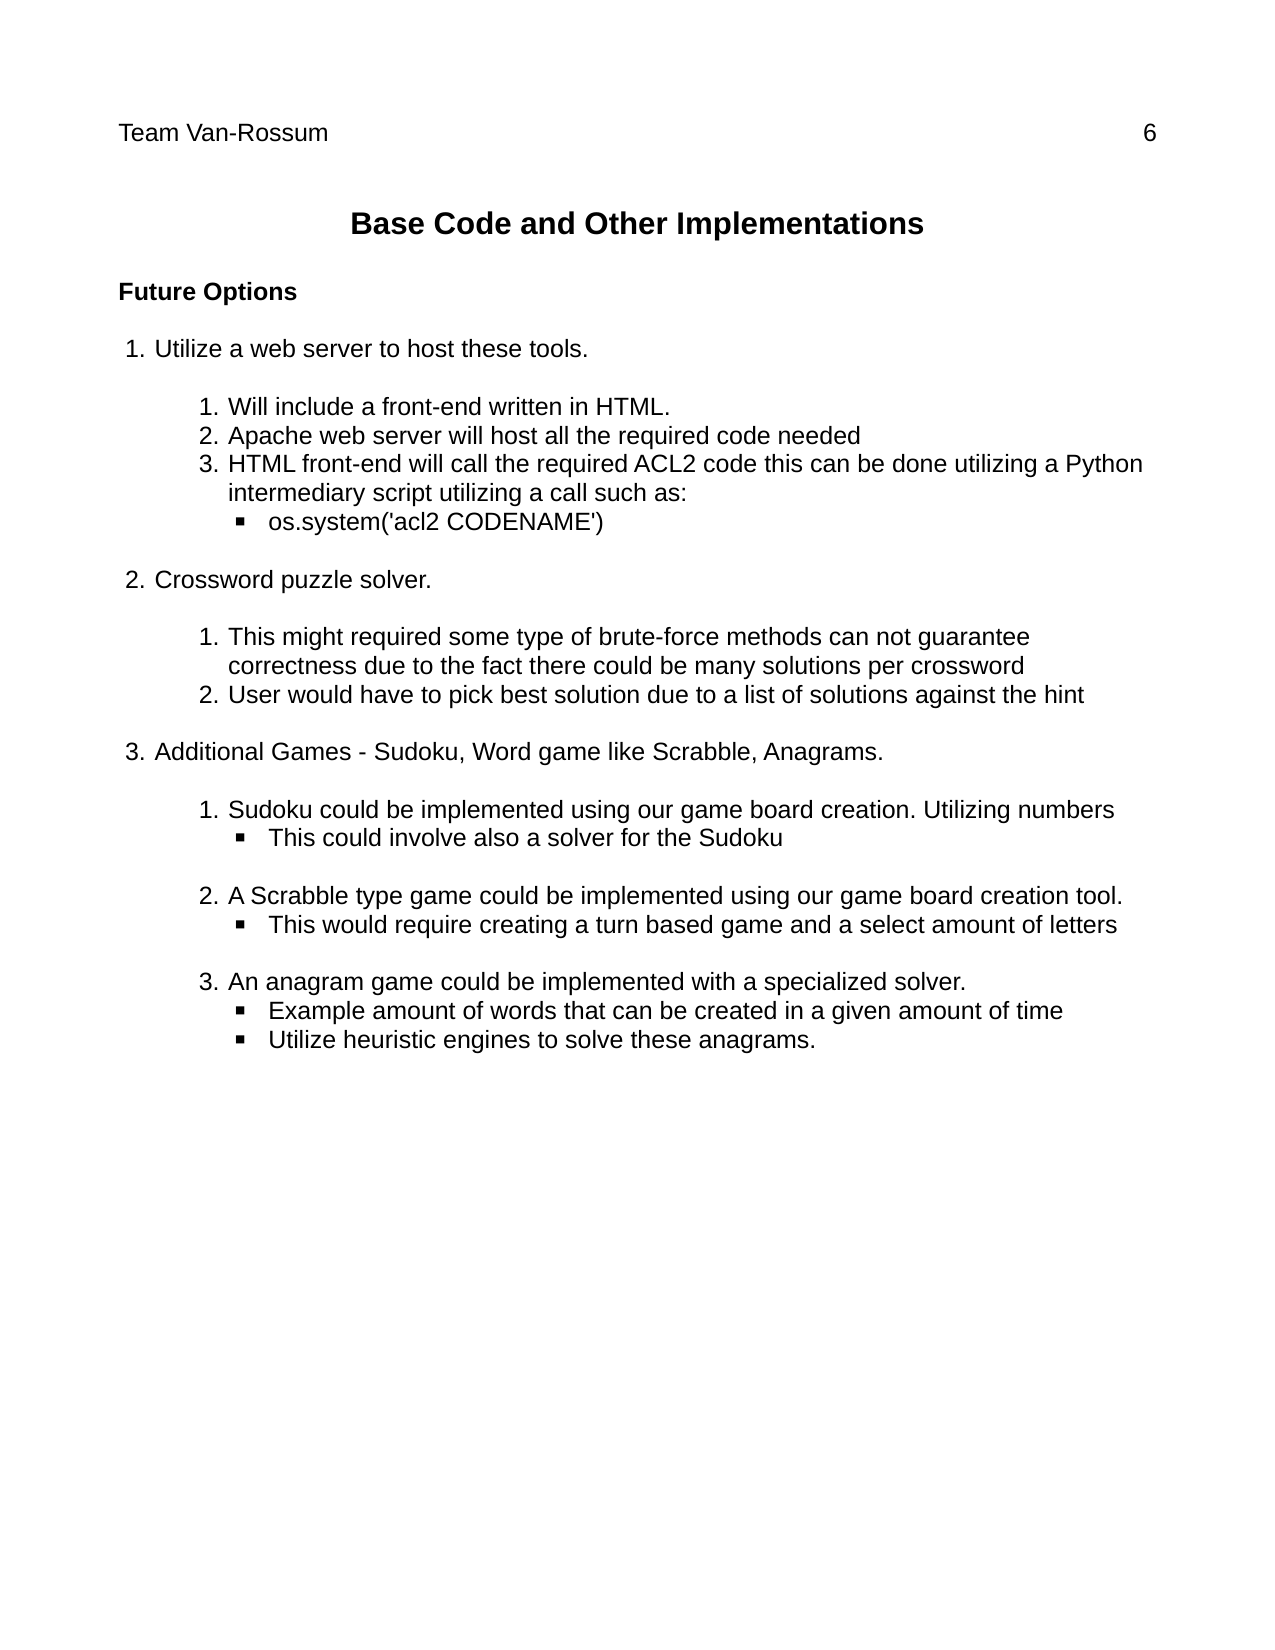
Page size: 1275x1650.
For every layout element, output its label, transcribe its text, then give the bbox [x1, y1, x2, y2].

list Will include a front-end written in HTML. [198, 392, 1157, 421]
list HTML front-end will call the required ACL2 code this can be done utilizing a Python intermediary script utilizing a call such as: [198, 449, 1157, 507]
list os.system('acl2 CODENAME') [231, 507, 1157, 564]
text Base Code and Other Implementations [118, 205, 1157, 241]
list Additional Games - Sudoku, Word game like Scrabble, Anagrams. [125, 737, 1157, 794]
list A Scrabble type game could be implemented using our game board creation tool. [198, 881, 1157, 910]
list This would require creating a turn based game and a select amount of letters [231, 910, 1157, 938]
list Utilize heuristic engines to solve these anagrams. [231, 1025, 1157, 1054]
list This might required some type of brute-force methods can not guarantee correctness due to the fact there could be many solutions per crossword [198, 622, 1157, 679]
list Crossword puzzle solver. [125, 564, 1157, 622]
list Sudoku could be implemented using our game board creation. Utilizing numbers [198, 794, 1157, 823]
list Utilize a web server to host these tools. [125, 334, 1157, 363]
list An anagram game could be implemented with a specialized solver. [198, 967, 1157, 996]
list Example amount of words that can be created in a given amount of time [231, 996, 1157, 1025]
list Apache web server will host all the required code needed [198, 421, 1157, 449]
list User would have to pick best solution due to a list of solutions against the hint [198, 679, 1157, 737]
list This could involve also a solver for the Sudoku [231, 823, 1157, 852]
text Future Options [118, 277, 1157, 306]
